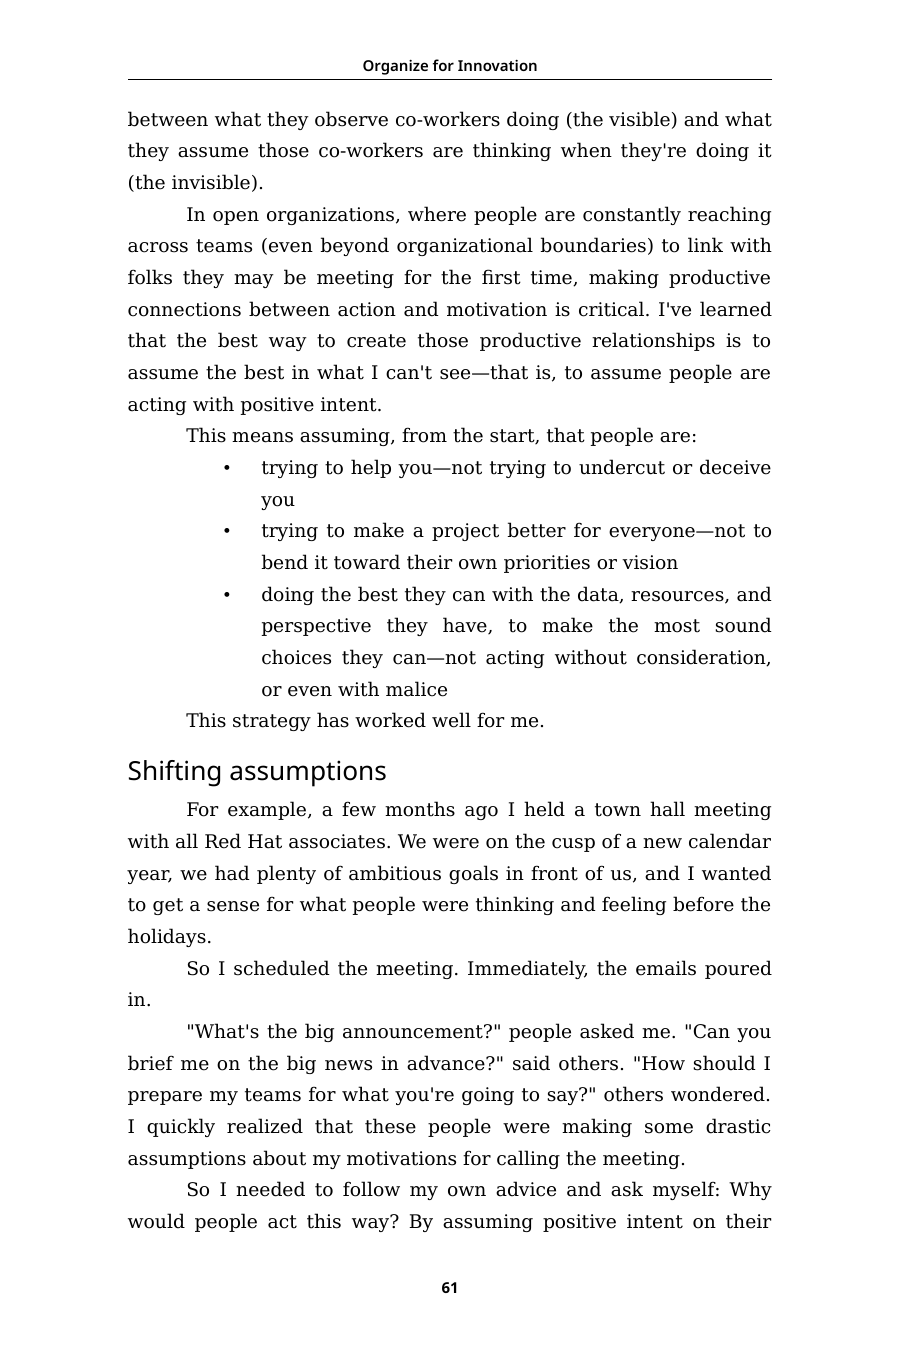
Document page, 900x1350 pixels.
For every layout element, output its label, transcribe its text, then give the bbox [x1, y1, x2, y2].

list trying to help you—not trying to undercut or deceive you [223, 457, 772, 511]
text "What's the big announcement?" people asked me. "Can you brief me on the big news in advance?" said others. "How should I prepare my teams for what you're going to say?" others wondered. I quickly realized that these people were making some drastic assumptions about my motivations for calling the meeting. [127, 1021, 772, 1170]
text This strategy has worked well for me. [127, 710, 772, 732]
list trying to make a project better for everyone—not to bend it toward their own priorities or vision [223, 520, 772, 574]
text This means assuming, from the start, that people are: [127, 425, 772, 447]
list doing the best they can with the data, resources, and perspective they have, to make the most sound choices they can—not acting without consideration, or even with malice [223, 584, 772, 701]
text So I needed to follow my own advice and ask myself: Why would people act this way? By assuming positive intent on their [127, 1179, 772, 1233]
text In open organizations, where people are constantly reaching across teams (even beyond organizational boundaries) to link with folks they may be meeting for the first time, making productive connections between action and motivation is critical. I've learned that the best way to create those productive relationships is to assume the best in what I can't see—that is, to assume people are acting with positive intent. [127, 204, 772, 416]
text For example, a few months ago I held a town hall meeting with all Red Hat associates. We were on the cusp of a new calendar year, we had plenty of ambitious goals in front of us, and I wanted to get a sense for what people were thinking and feeling before the holidays. [127, 799, 772, 948]
text So I scheduled the meeting. Immediately, the emails poured in. [127, 958, 772, 1011]
subtitle Shifting assumptions [127, 757, 772, 787]
text between what they observe co-workers doing (the visible) and what they assume those co-workers are thinking when they're doing it (the invisible). [127, 109, 772, 194]
